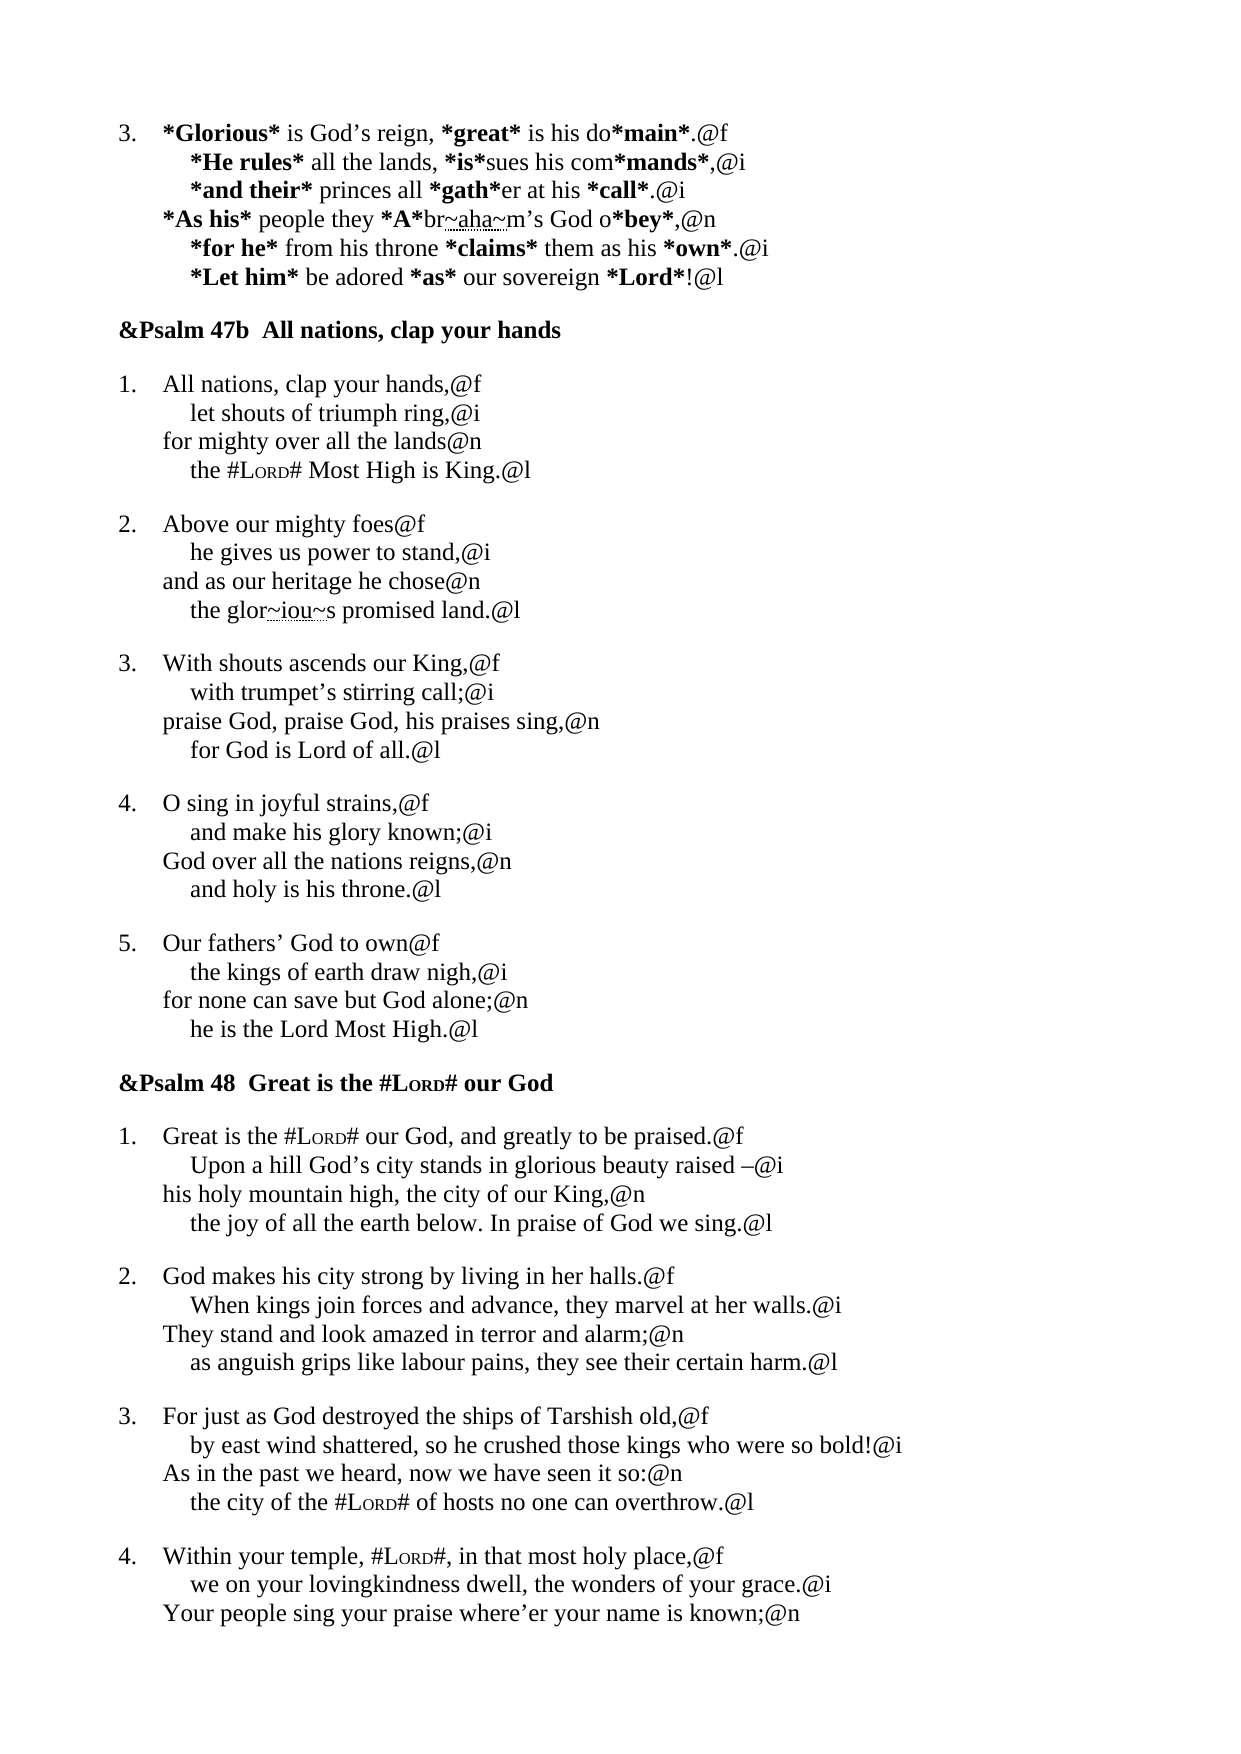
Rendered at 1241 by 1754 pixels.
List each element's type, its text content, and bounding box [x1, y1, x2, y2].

text the glor~iou~s promised land.@l [171, 595, 1122, 624]
text praise God, praise God, his praises sing,@n [162, 706, 1122, 735]
text *He rules* all the lands, *is*sues his com*mands*,@i [171, 147, 1122, 176]
text and make his glory known;@i [171, 817, 1122, 846]
text the #Lord# Most High is King.@l [171, 455, 1122, 484]
text 2. God makes his city strong by living in her halls.@f [118, 1261, 1122, 1290]
subtitle &Psalm 47b All nations, clap your hands [118, 315, 1122, 344]
text the kings of earth draw nigh,@i [171, 957, 1122, 986]
text for God is Lord of all.@l [171, 735, 1122, 763]
text and holy is his throne.@l [171, 874, 1122, 903]
text 3. For just as God destroyed the ships of Tarshish old,@f [118, 1401, 1122, 1430]
text his holy mountain high, the city of our King,@n [162, 1179, 1122, 1208]
text God over all the nations reigns,@n [162, 846, 1122, 874]
text for none can save but God alone;@n [162, 986, 1122, 1014]
text 1. All nations, clap your hands,@f [118, 369, 1122, 398]
text *As his* people they *A*br~aha~m’s God o*bey*,@n [162, 204, 1122, 233]
text and as our heritage he chose@n [162, 566, 1122, 595]
text 4. Within your temple, #Lord#, in that most holy place,@f [118, 1541, 1122, 1569]
text *for he* from his throne *claims* them as his *own*.@i [171, 233, 1122, 262]
text 3. *Glorious* is God’s reign, *great* is his do*main*.@f [118, 118, 1122, 147]
text *and their* princes all *gath*er at his *call*.@i [171, 176, 1122, 204]
text They stand and look amazed in terror and alarm;@n [162, 1319, 1122, 1347]
text let shouts of triumph ring,@i [171, 398, 1122, 426]
text 3. With shouts ascends our King,@f [118, 648, 1122, 677]
text the joy of all the earth below. In praise of God we sing.@l [171, 1208, 1122, 1236]
text as anguish grips like labour pains, they see their certain harm.@l [171, 1347, 1122, 1376]
text Your people sing your praise where’er your name is known;@n [162, 1598, 1122, 1627]
text 5. Our fathers’ God to own@f [118, 928, 1122, 957]
text he gives us power to stand,@i [171, 537, 1122, 566]
text by east wind shattered, so he crushed those kings who were so bold!@i [171, 1430, 1122, 1458]
text When kings join forces and advance, they marvel at her walls.@i [171, 1290, 1122, 1319]
text he is the Lord Most High.@l [171, 1014, 1122, 1043]
text 4. O sing in joyful strains,@f [118, 788, 1122, 817]
text the city of the #Lord# of hosts no one can overthrow.@l [171, 1487, 1122, 1516]
text As in the past we heard, now we have seen it so:@n [162, 1458, 1122, 1487]
text for mighty over all the lands@n [162, 426, 1122, 455]
text 2. Above our mighty foes@f [118, 509, 1122, 537]
text *Let him* be adored *as* our sovereign *Lord*!@l [171, 262, 1122, 291]
subtitle &Psalm 48 Great is the #Lord# our God [118, 1068, 1122, 1097]
text with trumpet’s stirring call;@i [171, 677, 1122, 706]
text we on your lovingkindness dwell, the wonders of your grace.@i [171, 1569, 1122, 1598]
text Upon a hill God’s city stands in glorious beauty raised –@i [171, 1150, 1122, 1179]
text 1. Great is the #Lord# our God, and greatly to be praised.@f [118, 1121, 1122, 1150]
